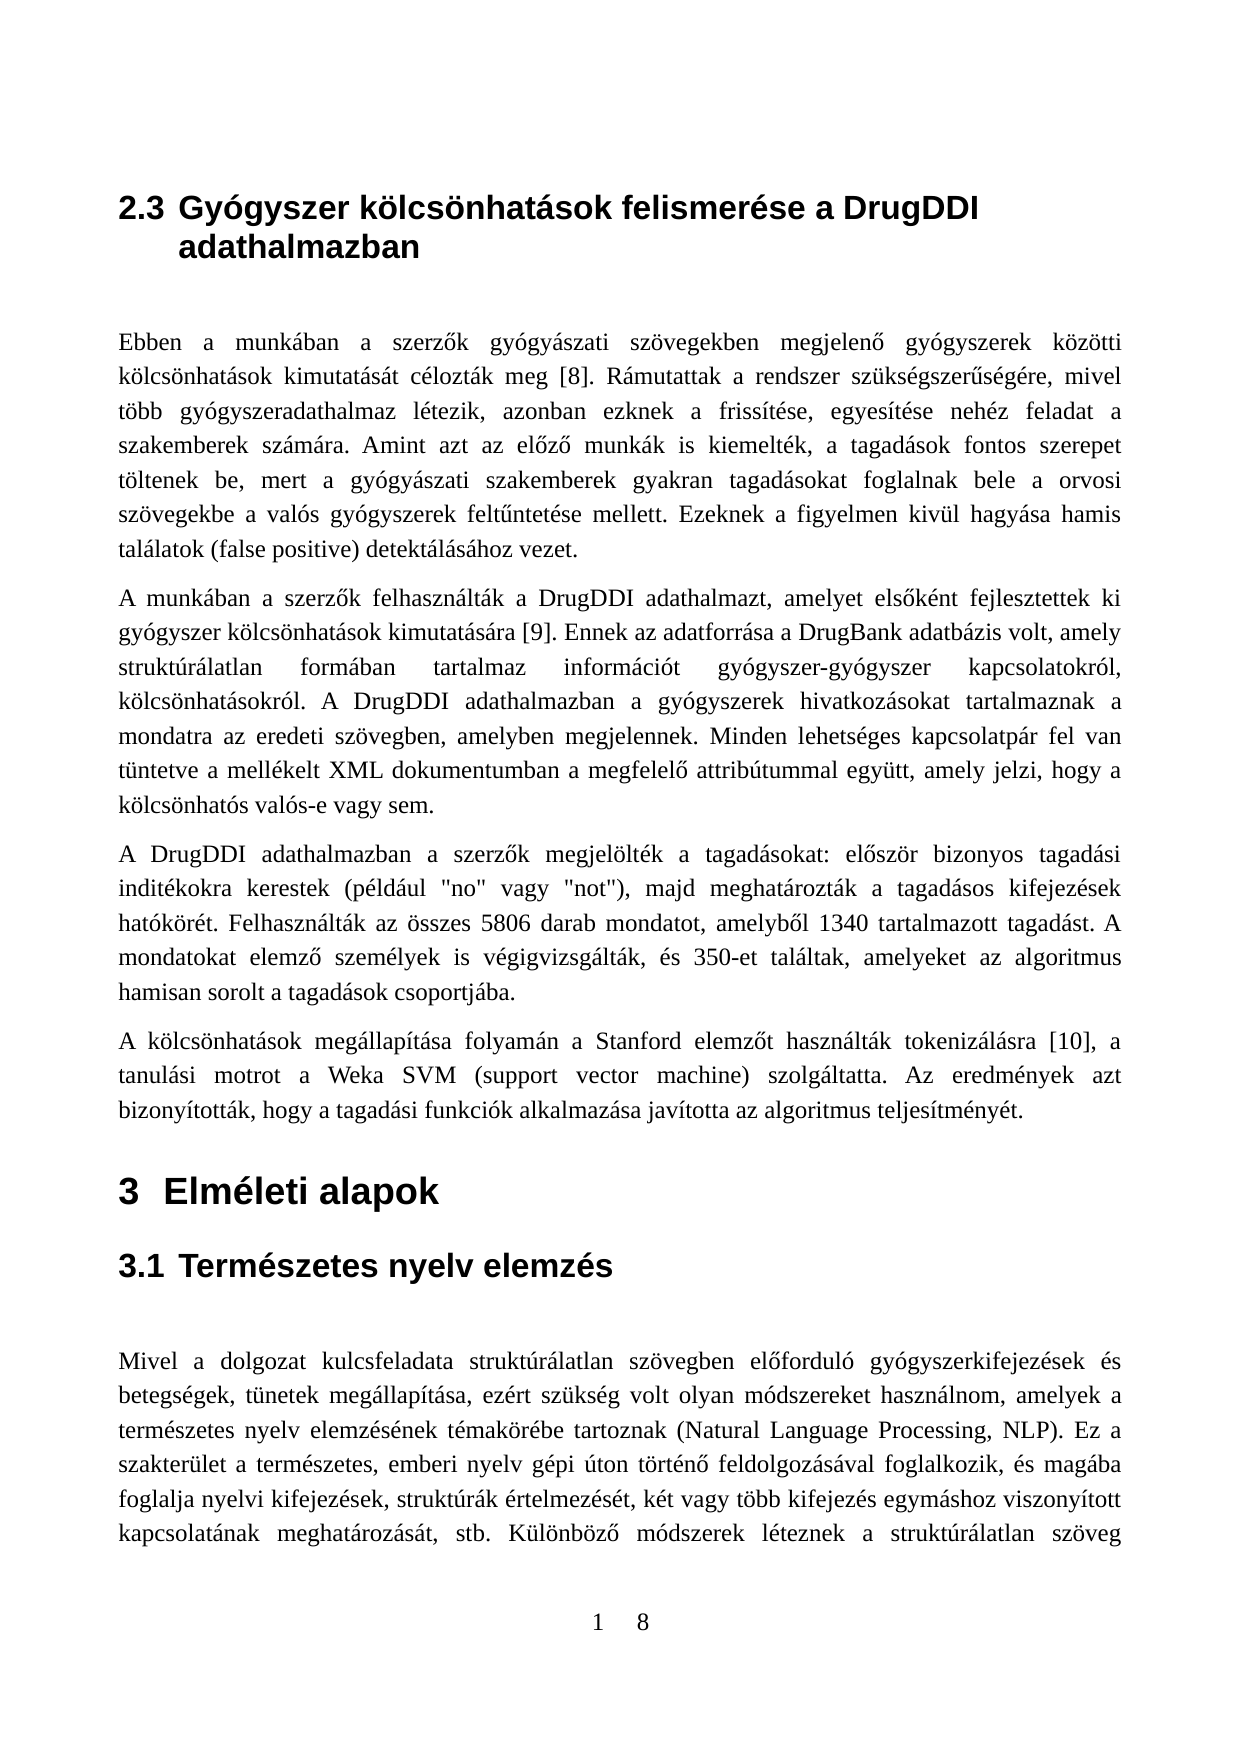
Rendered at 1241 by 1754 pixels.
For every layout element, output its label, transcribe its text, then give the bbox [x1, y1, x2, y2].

subtitle Mivel a dolgozat kulcsfeladata struktúrálatlan szövegben előforduló gyógyszerkifejezések és betegségek, tünetek megállapítása, ezért szükség volt olyan módszereket használnom, amelyek a természetes nyelv elemzésének témakörébe tartoznak (Natural Language Processing, NLP). Ez a szakterület a természetes, emberi nyelv gépi úton történő feldolgozásával foglalkozik, és magába foglalja nyelvi kifejezések, struktúrák értelmezését, két vagy több kifejezés egymáshoz viszonyított kapcsolatának meghatározását, stb. Különböző módszerek léteznek a struktúrálatlan szöveg [118, 1346, 1122, 1547]
subtitle A munkában a szerzők felhasználták a DrugDDI adathalmazt, amelyet elsőként fejlesztettek ki gyógyszer kölcsönhatások kimutatására [9]. Ennek az adatforrása a DrugBank adatbázis volt, amely struktúrálatlan formában tartalmaz információt gyógyszer-gyógyszer kapcsolatokról, kölcsönhatásokról. A DrugDDI adathalmazban a gyógyszerek hivatkozásokat tartalmaznak a mondatra az eredeti szövegben, amelyben megjelennek. Minden lehetséges kapcsolatpár fel van tüntetve a mellékelt XML dokumentumban a megfelelő attribútummal együtt, amely jelzi, hogy a kölcsönhatós valós-e vagy sem. [118, 583, 1122, 818]
subtitle A kölcsönhatások megállapítása folyamán a Stanford elemzőt használták tokenizálásra [10], a tanulási motrot a Weka SVM (support vector machine) szolgáltatta. Az eredmények azt bizonyították, hogy a tagadási funkciók alkalmazása javította az algoritmus teljesítményét. [118, 1026, 1122, 1123]
subtitle Gyógyszer kölcsönhatások felismerése a DrugDDI adathalmazban [118, 188, 1122, 265]
subtitle Ebben a munkában a szerzők gyógyászati szövegekben megjelenő gyógyszerek közötti kölcsönhatások kimutatását célozták meg [8]. Rámutattak a rendszer szükségszerűségére, mivel több gyógyszeradathalmaz létezik, azonban ezknek a frissítése, egyesítése nehéz feladat a szakemberek számára. Amint azt az előző munkák is kiemelték, a tagadások fontos szerepet töltenek be, mert a gyógyászati szakemberek gyakran tagadásokat foglalnak bele a orvosi szövegekbe a valós gyógyszerek feltűntetése mellett. Ezeknek a figyelmen kivül hagyása hamis találatok (false positive) detektálásához vezet. [118, 327, 1122, 562]
subtitle Elméleti alapok [118, 1169, 1122, 1212]
subtitle Természetes nyelv elemzés [118, 1246, 1122, 1284]
subtitle A DrugDDI adathalmazban a szerzők megjelölték a tagadásokat: először bizonyos tagadási inditékokra kerestek (például "no" vagy "not"), majd meghatározták a tagadásos kifejezések hatókörét. Felhasználták az összes 5806 darab mondatot, amelyből 1340 tartalmazott tagadást. A mondatokat elemző személyek is végigvizsgálták, és 350-et találtak, amelyeket az algoritmus hamisan sorolt a tagadások csoportjába. [118, 839, 1122, 1005]
